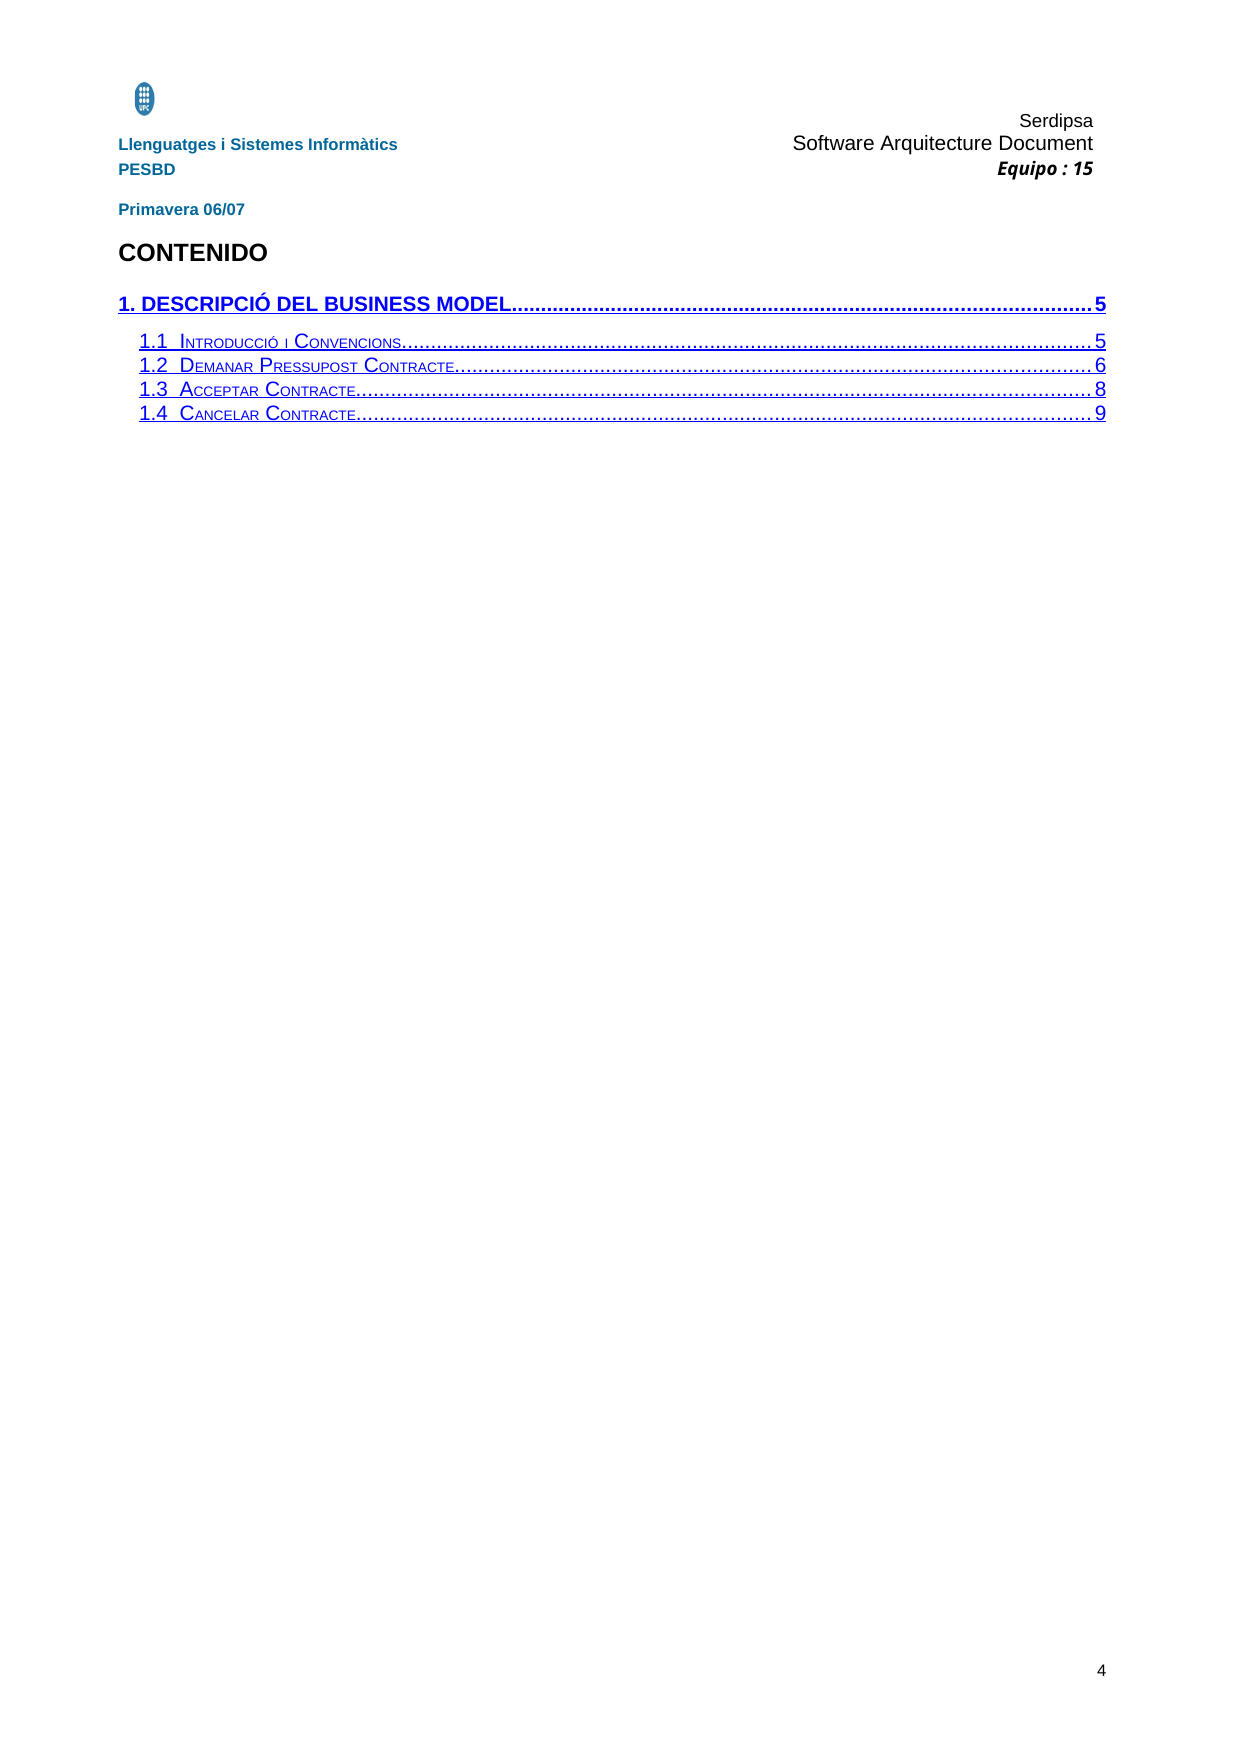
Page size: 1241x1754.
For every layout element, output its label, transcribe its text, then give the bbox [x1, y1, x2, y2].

text 1.3 Acceptar Contracte 8 [139, 376, 1106, 397]
text 1.1 Introducció i Convencions 5 [139, 328, 1106, 349]
title CONTENIDO [118, 238, 1106, 267]
text 1.4 Cancelar Contracte 9 [139, 400, 1106, 421]
text 1. Descripció del Business Model 5 [118, 292, 1106, 313]
text 1.2 Demanar Pressupost Contracte 6 [139, 352, 1106, 373]
